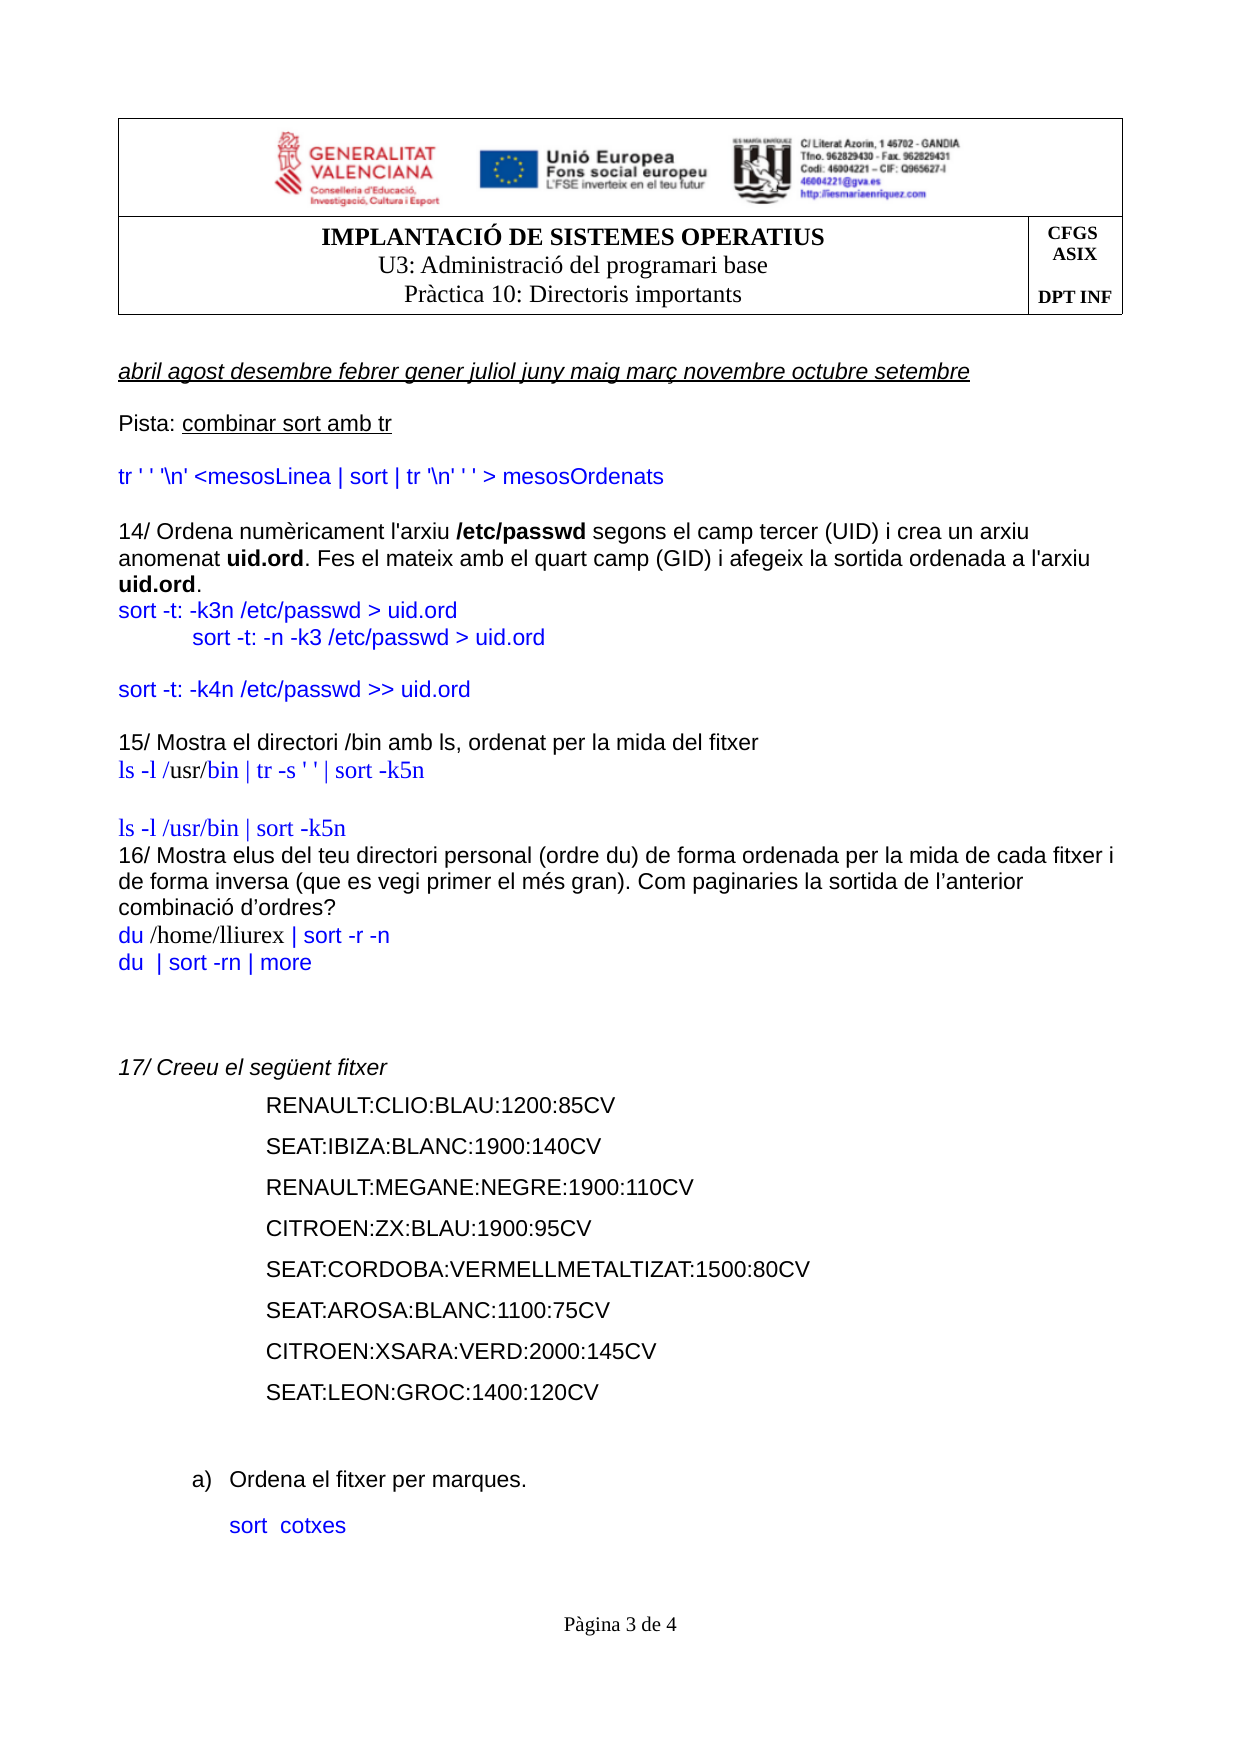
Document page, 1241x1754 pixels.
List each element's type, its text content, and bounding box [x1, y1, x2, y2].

text SEAT:IBIZA:BLANC:1900:140CV [266, 1133, 1122, 1159]
text CITROEN:XSARA:VERD:2000:145CV [266, 1338, 1122, 1364]
text tr ' ' '\n' <mesosLinea | sort | tr '\n' ' ' > mesosOrdenats [118, 437, 1122, 518]
text sort -t: -k3n /etc/passwd > uid.ord [118, 597, 1122, 623]
text SEAT:LEON:GROC:1400:120CV [266, 1379, 1122, 1405]
list Ordena el fitxer per marques. [192, 1466, 1122, 1492]
text ls -l /usr/bin | sort -k5n 16/ Mostra elus del teu directori personal (ordre du) de forma ordenada per la mida de cada fitxer i de forma inversa (que es vegi primer el més gran). Com paginaries la sortida de l’anterior combinació d’ordres? [118, 813, 1122, 921]
text SEAT:CORDOBA:VERMELLMETALTIZAT:1500:80CV [266, 1256, 1122, 1282]
text SEAT:AROSA:BLANC:1100:75CV [266, 1297, 1122, 1323]
text RENAULT:MEGANE:NEGRE:1900:110CV [266, 1174, 1122, 1201]
text abril agost desembre febrer gener juliol juny maig març novembre octubre setembre Pista: combinar sort amb tr [118, 358, 1122, 437]
text sort -t: -k4n /etc/passwd >> uid.ord [118, 676, 1122, 703]
list sort cotxes [192, 1512, 1122, 1538]
text RENAULT:CLIO:BLAU:1200:85CV [266, 1092, 1122, 1119]
text 15/ Mostra el directori /bin amb ls, ordenat per la mida del fitxer [118, 729, 1122, 755]
text 14/ Ordena numèricament l'arxiu /etc/passwd segons el camp tercer (UID) i crea un arxiu anomenat uid.ord. Fes el mateix amb el quart camp (GID) i afegeix la sortida ordenada a l'arxiu uid.ord. [118, 518, 1122, 597]
text du | sort -rn | more [118, 949, 1122, 976]
subtitle 17/ Creeu el següent fitxer [118, 1053, 1122, 1080]
text du /home/lliurex | sort -r -n [118, 921, 1122, 949]
text ls -l /usr/bin | tr -s ' ' | sort -k5n [118, 755, 1122, 784]
text CITROEN:ZX:BLAU:1900:95CV [266, 1215, 1122, 1241]
picture [273, 123, 967, 212]
text sort -t: -n -k3 /etc/passwd > uid.ord [118, 623, 1122, 650]
